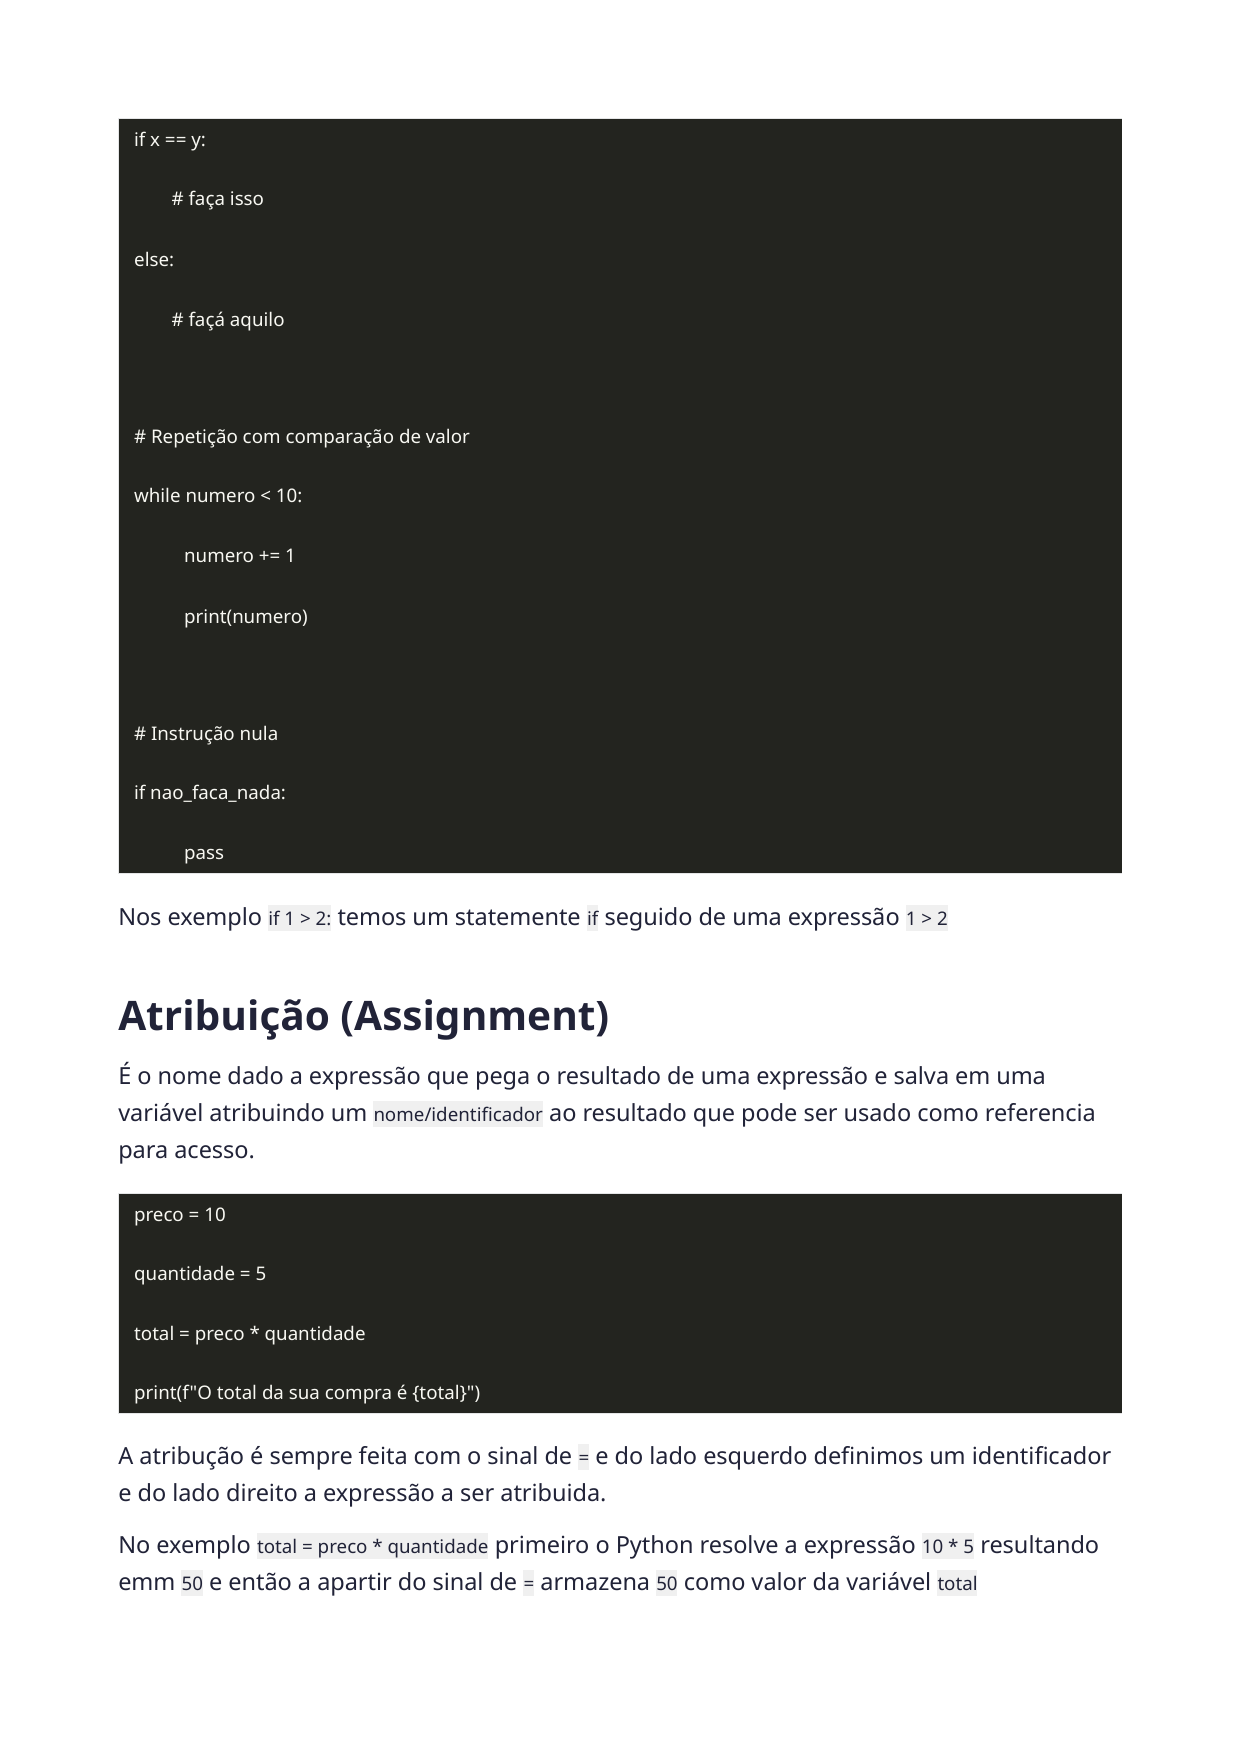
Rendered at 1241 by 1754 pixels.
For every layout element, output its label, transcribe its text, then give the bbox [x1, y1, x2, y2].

subtitle Atribuição (Assignment) [118, 987, 1122, 1042]
text quantidade = 5 [119, 1253, 1122, 1286]
text É o nome dado a expressão que pega o resultado de uma expressão e salva em uma variável atribuindo um nome/identificador ao resultado que pode ser usado como referencia para acesso. [118, 1059, 1122, 1165]
text preco = 10 [119, 1194, 1122, 1227]
text # faça isso [119, 178, 1122, 212]
text No exemplo total = preco * quantidade primeiro o Python resolve a expressão 10 * 5 resultando emm 50 e então a apartir do sinal de = armazena 50 como valor da variável total [118, 1528, 1122, 1597]
text if x == y: [119, 119, 1122, 152]
text # façá aquilo [119, 298, 1122, 332]
text total = preco * quantidade [119, 1312, 1122, 1346]
text if nao_faca_nada: [119, 772, 1122, 805]
text numero += 1 [119, 534, 1122, 568]
text print(numero) [119, 595, 1122, 629]
text else: [119, 238, 1122, 272]
text pass [119, 831, 1122, 873]
text while numero < 10: [119, 475, 1122, 508]
text A atribução é sempre feita com o sinal de = e do lado esquerdo definimos um identificador e do lado direito a expressão a ser atribuida. [118, 1439, 1122, 1508]
text # Repetição com comparação de valor [119, 415, 1122, 449]
text # Instrução nula [119, 712, 1122, 746]
text print(f"O total da sua compra é {total}") [119, 1372, 1122, 1413]
text Nos exemplo if 1 > 2: temos um statemente if seguido de uma expressão 1 > 2 [118, 900, 1122, 932]
